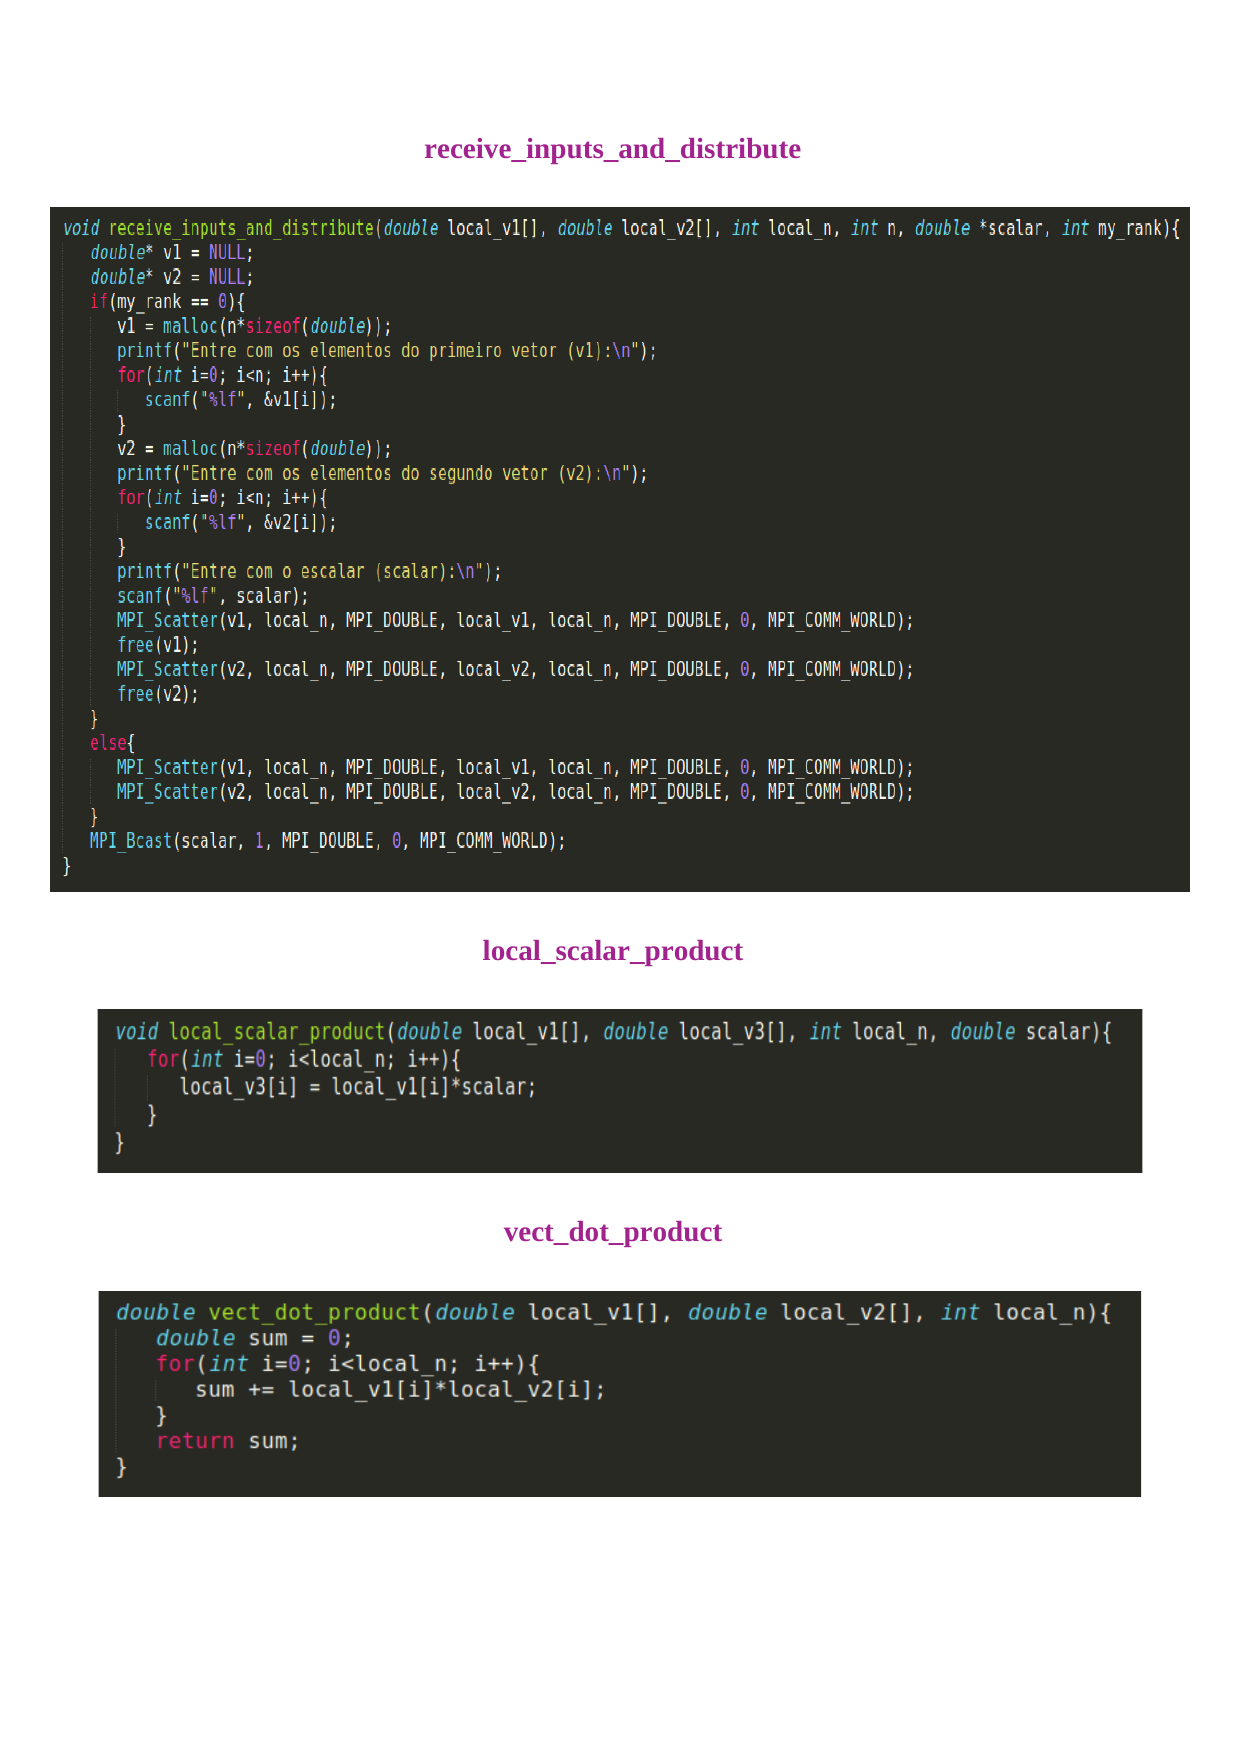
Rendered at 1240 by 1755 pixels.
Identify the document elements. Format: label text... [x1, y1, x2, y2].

text receive_inputs_and_distribute [176, 131, 1049, 164]
picture [98, 1291, 1142, 1497]
text local_scalar_product [176, 933, 1049, 967]
picture [97, 1009, 1143, 1173]
picture [50, 207, 1190, 892]
text vect_dot_product [176, 1214, 1049, 1248]
